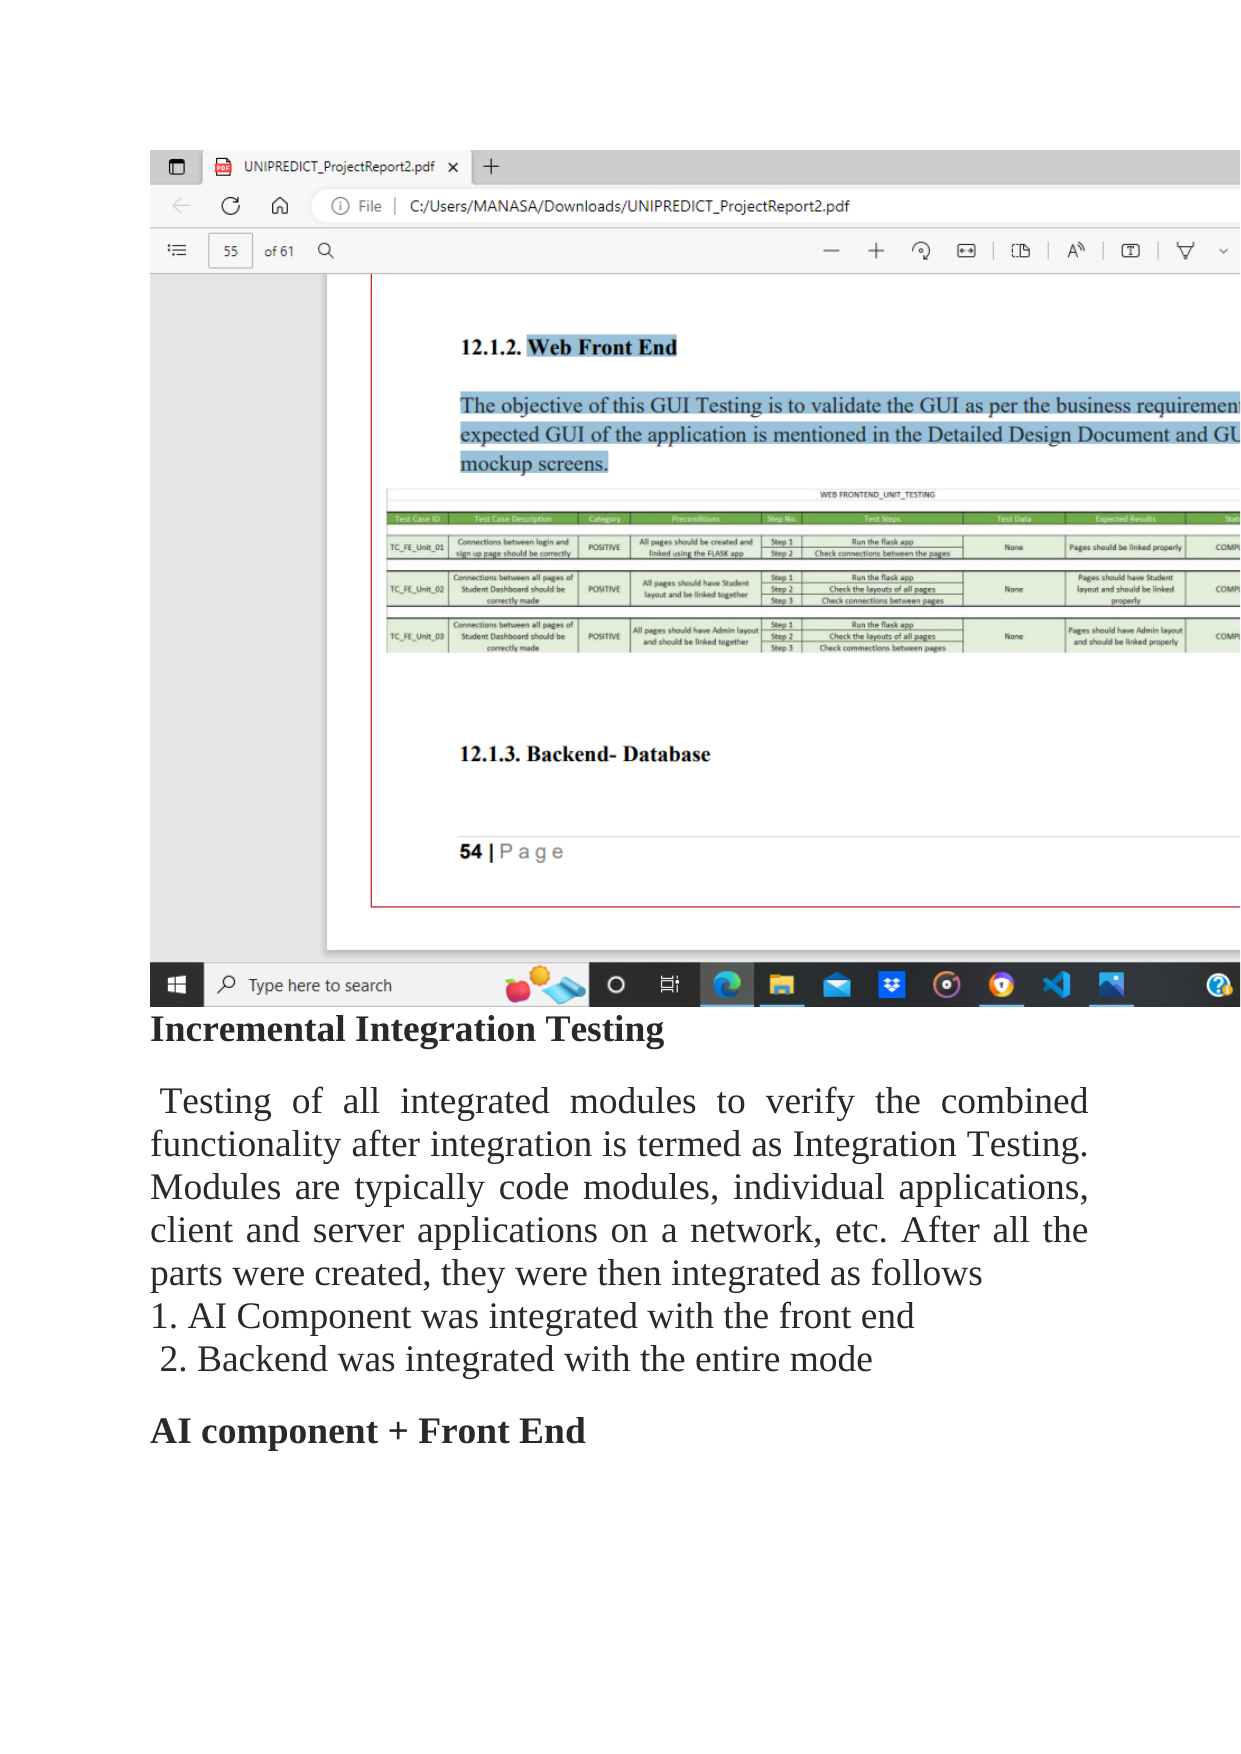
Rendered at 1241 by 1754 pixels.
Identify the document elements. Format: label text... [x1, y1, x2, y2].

text 1. AI Component was integrated with the front end [150, 1294, 1090, 1337]
text Testing of all integrated modules to verify the combined functionality after integration is termed as Integration Testing. Modules are typically code modules, individual applications, client and server applications on a network, etc. After all the parts were created, they were then integrated as follows [150, 1078, 1090, 1294]
text 2. Backend was integrated with the entire mode [150, 1337, 1090, 1380]
text AI component + Front End [150, 1409, 1090, 1452]
text Incremental Integration Testing [150, 1007, 1090, 1049]
